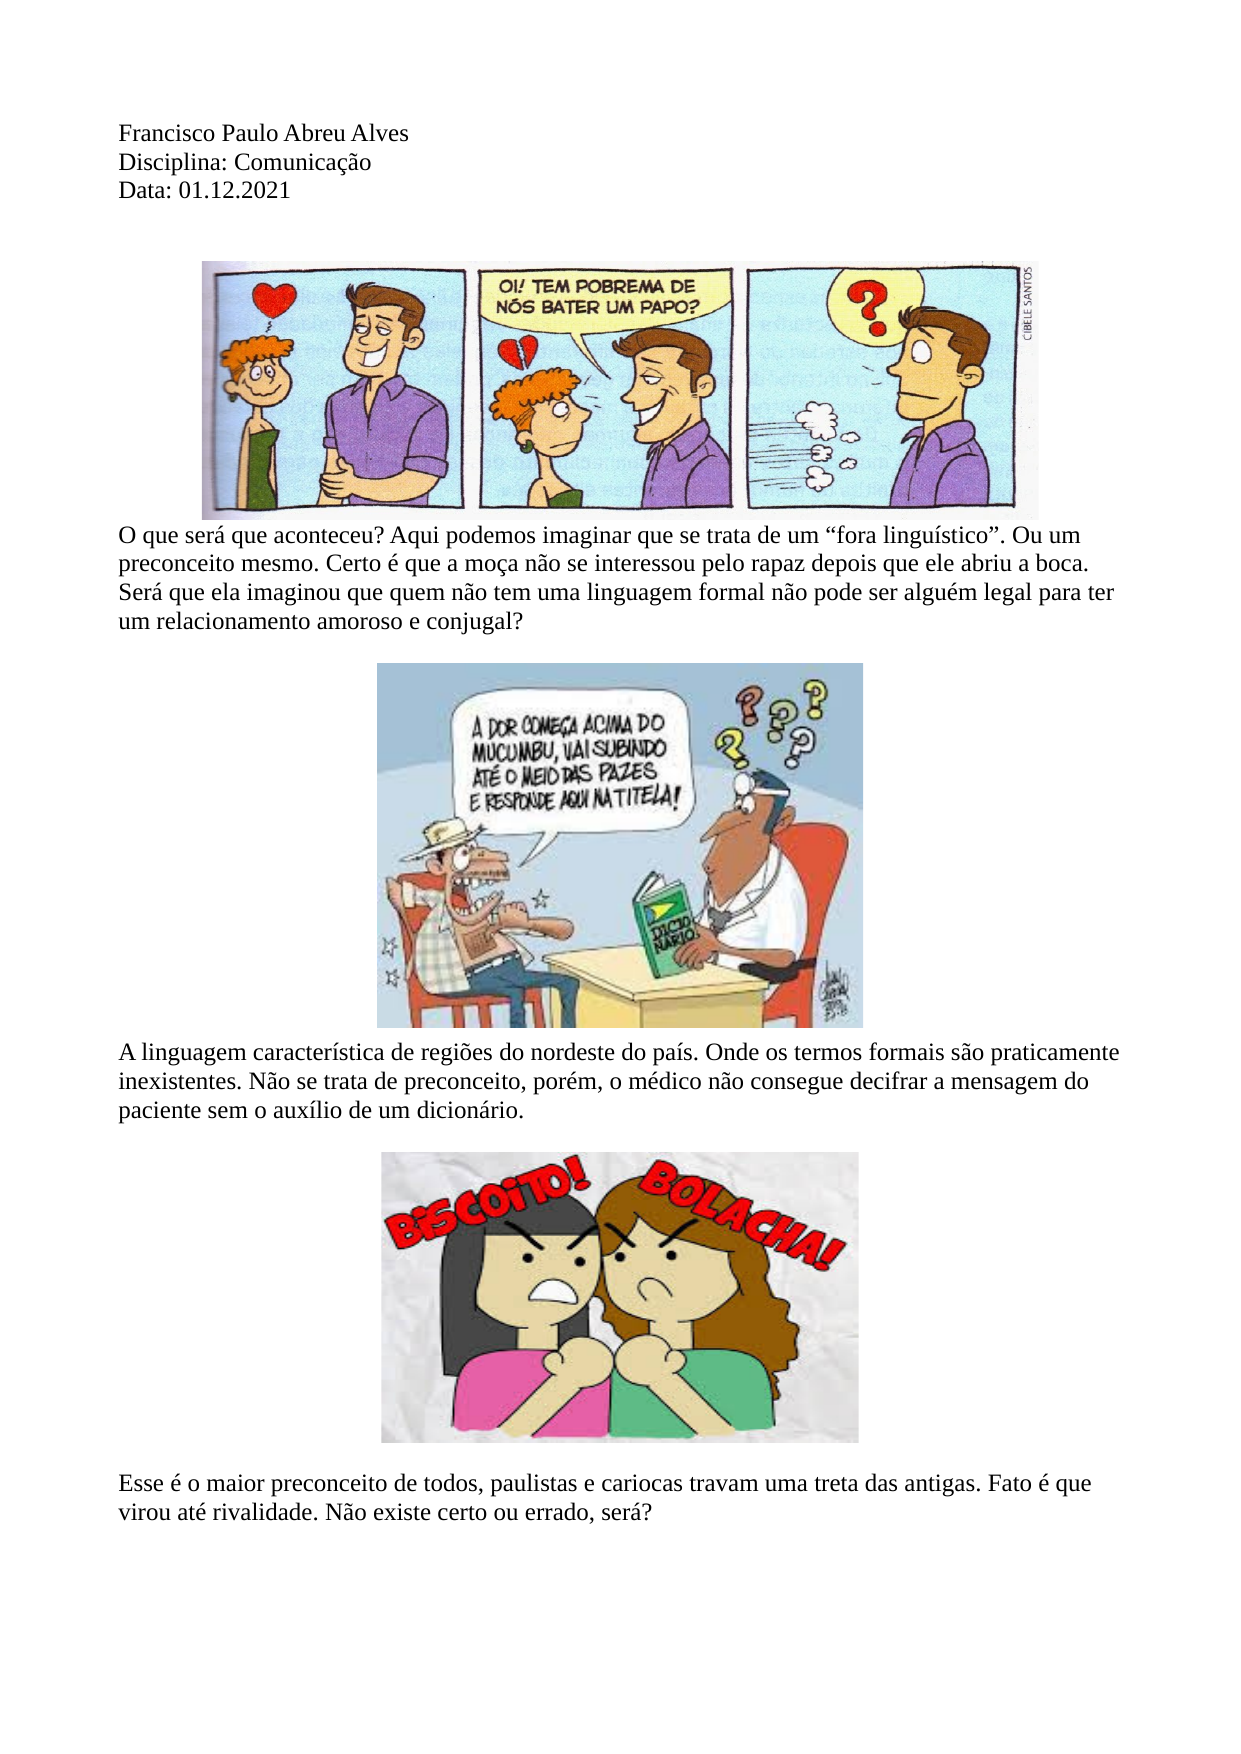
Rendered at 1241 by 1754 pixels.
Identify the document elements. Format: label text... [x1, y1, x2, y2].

text Data: 01.12.2021 [118, 176, 1122, 204]
text A linguagem característica de regiões do nordeste do país. Onde os termos formais são praticamente inexistentes. Não se trata de preconceito, porém, o médico não consegue decifrar a mensagem do paciente sem o auxílio de um dicionário. [118, 1037, 1122, 1123]
picture [377, 663, 864, 1028]
text Francisco Paulo Abreu Alves [118, 118, 1122, 147]
picture [201, 261, 1039, 520]
text Esse é o maior preconceito de todos, paulistas e cariocas travam uma treta das antigas. Fato é que virou até rivalidade. Não existe certo ou errado, será? [118, 1468, 1122, 1526]
picture [381, 1152, 859, 1443]
text Disciplina: Comunicação [118, 147, 1122, 176]
text O que será que aconteceu? Aqui podemos imaginar que se trata de um “fora linguístico”. Ou um preconceito mesmo. Certo é que a moça não se interessou pelo rapaz depois que ele abriu a boca. Será que ela imaginou que quem não tem uma linguagem formal não pode ser alguém legal para ter um relacionamento amoroso e conjugal? [118, 262, 1122, 635]
